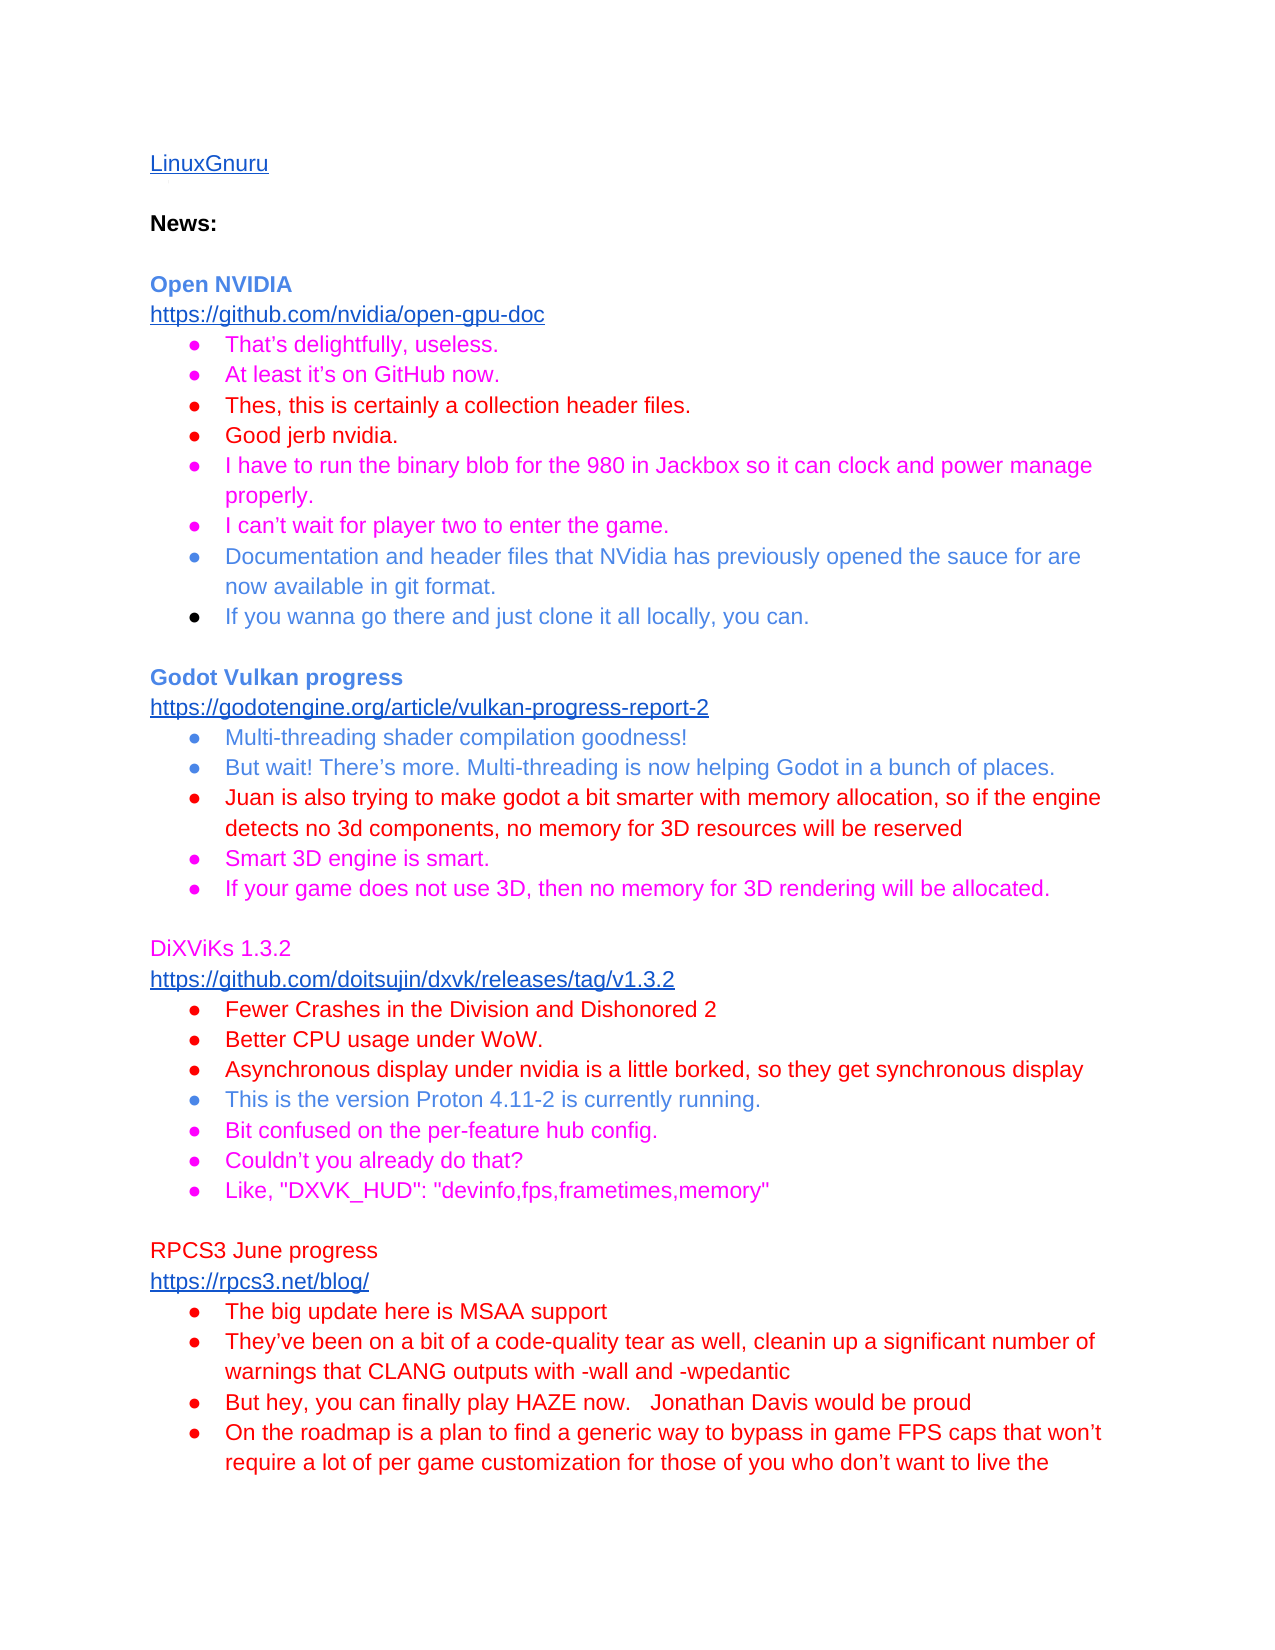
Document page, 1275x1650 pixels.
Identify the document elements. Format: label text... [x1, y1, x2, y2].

list Documentation and header files that NVidia has previously opened the sauce for are now available in git format. [187, 543, 1125, 599]
text https://godotengine.org/article/vulkan-progress-report-2 [150, 694, 1125, 720]
list Smart 3D engine is smart. [187, 845, 1125, 871]
list Fewer Crashes in the Division and Dishonored 2 [187, 996, 1125, 1022]
list Juan is also trying to make godot a bit smarter with memory allocation, so if the engine detects no 3d components, no memory for 3D resources will be reserved [187, 784, 1125, 841]
list The big update here is MSAA support [187, 1298, 1125, 1324]
list Good jerb nvidia. [187, 422, 1125, 448]
list If you wanna go there and just clone it all locally, you can. [187, 603, 1125, 629]
text LinuxGnuru [150, 150, 1125, 176]
list This is the version Proton 4.11-2 is currently running. [187, 1086, 1125, 1113]
list I have to run the binary blob for the 980 in Jackbox so it can clock and power manage properly. [187, 452, 1125, 509]
list Multi-threading shader compilation goodness! [187, 724, 1125, 750]
list They’ve been on a bit of a code-quality tear as well, cleanin up a significant number of warnings that CLANG outputs with -wall and -wpedantic [187, 1328, 1125, 1385]
list Better CPU usage under WoW. [187, 1026, 1125, 1052]
text RPCS3 June progress [150, 1237, 1125, 1264]
list Couldn’t you already do that? [187, 1147, 1125, 1173]
list I can’t wait for player two to enter the game. [187, 512, 1125, 539]
text Godot Vulkan progress [150, 663, 1125, 690]
list Thes, this is certainly a collection header files. [187, 392, 1125, 418]
list On the roadmap is a plan to find a generic way to bypass in game FPS caps that won’t require a lot of per game customization for those of you who don’t want to live the [187, 1419, 1125, 1475]
list If your game does not use 3D, then no memory for 3D rendering will be allocated. [187, 875, 1125, 901]
text Open NVIDIA [150, 271, 1125, 297]
list But hey, you can finally play HAZE now. Jonathan Davis would be proud [187, 1388, 1125, 1415]
text https://github.com/nvidia/open-gpu-doc [150, 301, 1125, 327]
list At least it’s on GitHub now. [187, 361, 1125, 388]
text DiXViKs 1.3.2 [150, 935, 1125, 962]
list Asynchronous display under nvidia is a little borked, so they get synchronous display [187, 1056, 1125, 1083]
text https://github.com/doitsujin/dxvk/releases/tag/v1.3.2 [150, 966, 1125, 992]
text News: [150, 210, 1125, 237]
text https://rpcs3.net/blog/ [150, 1268, 1125, 1294]
list Bit confused on the per-feature hub config. [187, 1117, 1125, 1143]
list That’s delightfully, useless. [187, 331, 1125, 358]
list Like, "DXVK_HUD": "devinfo,fps,frametimes,memory" [187, 1177, 1125, 1203]
list But wait! There’s more. Multi-threading is now helping Godot in a bunch of places. [187, 754, 1125, 781]
